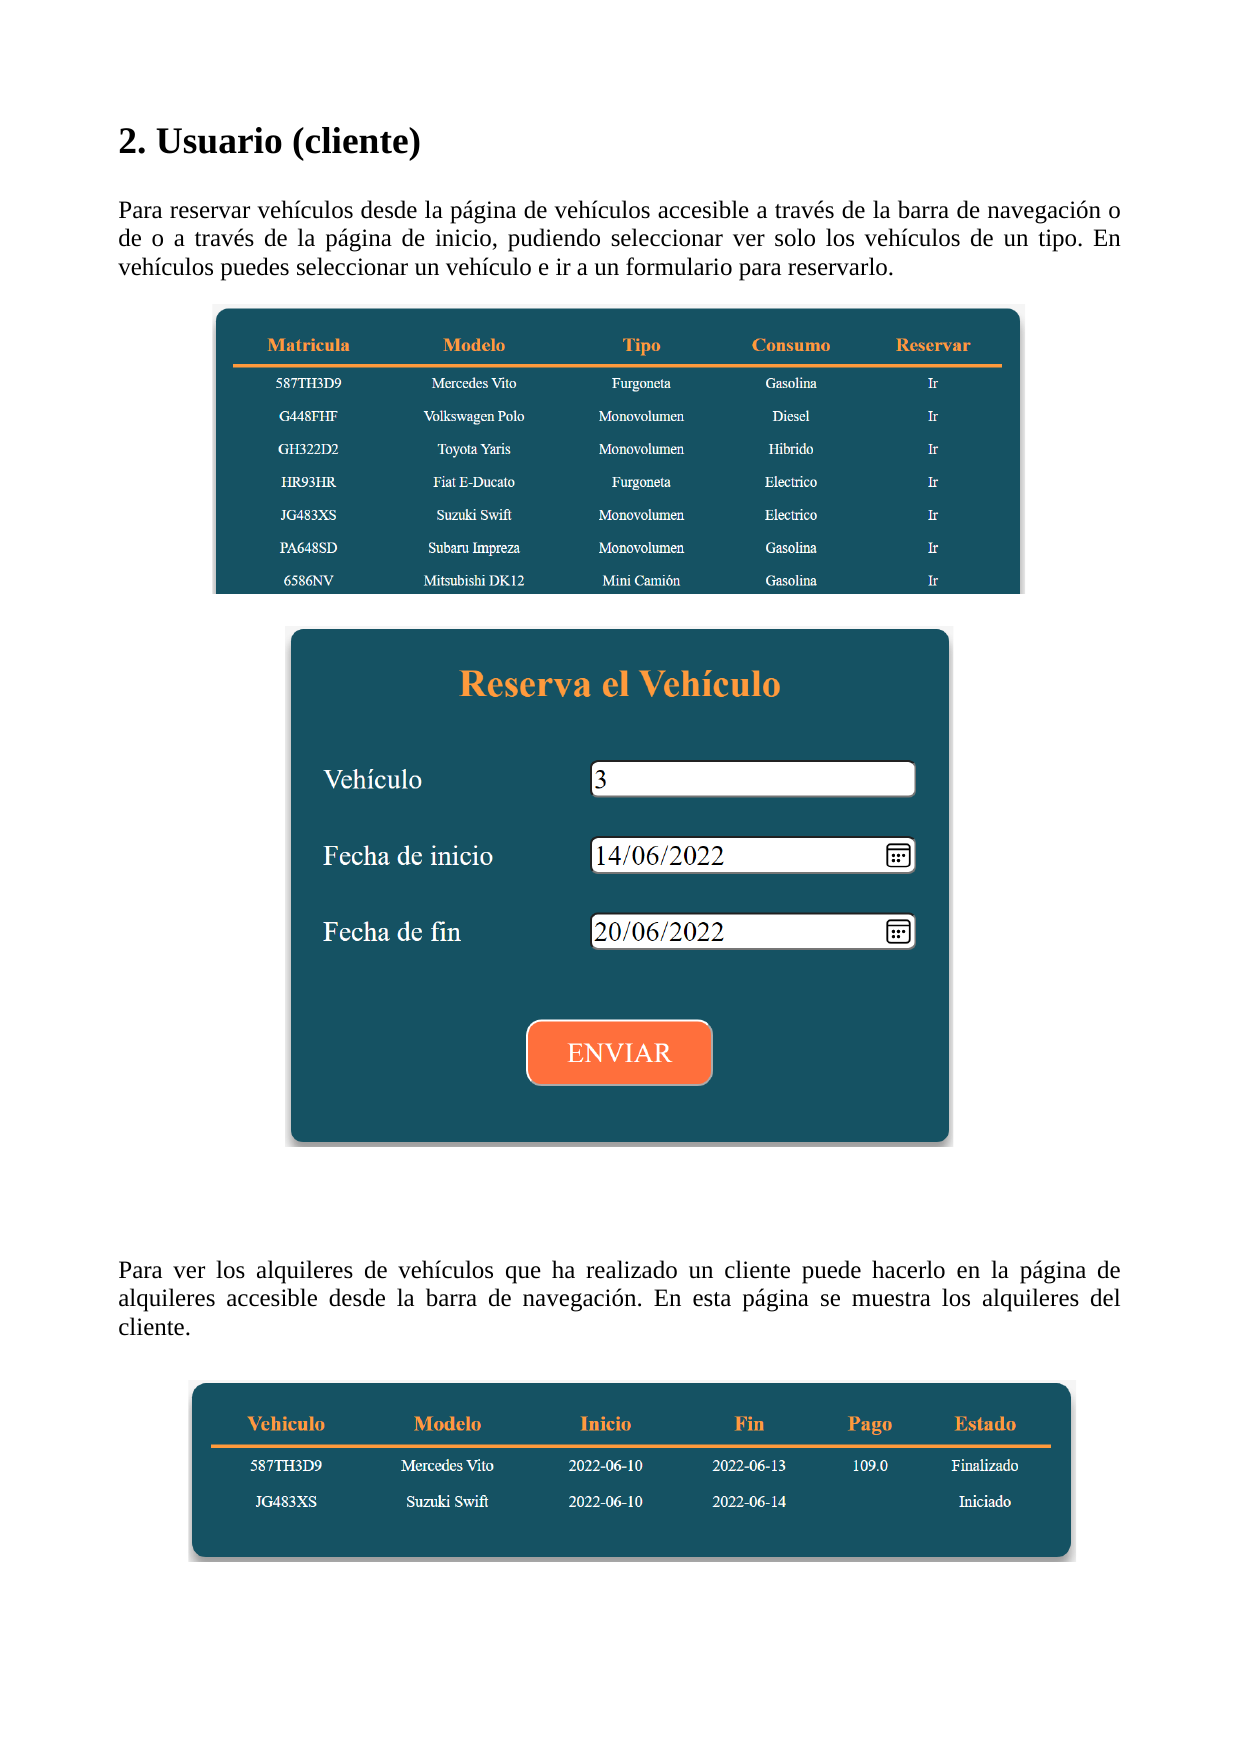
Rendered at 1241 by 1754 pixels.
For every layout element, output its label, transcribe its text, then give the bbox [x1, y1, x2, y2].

picture [188, 1380, 1077, 1562]
text Para reservar vehículos desde la página de vehículos accesible a través de la barra de navegación o de o a través de la página de inicio, pudiendo seleccionar ver solo los vehículos de un tipo. En vehículos puedes seleccionar un vehículo e ir a un formulario para reservarlo. [118, 195, 1122, 281]
text 2. Usuario (cliente) [118, 118, 1122, 161]
picture [212, 304, 1025, 594]
picture [285, 626, 954, 1147]
text Para ver los alquileres de vehículos que ha realizado un cliente puede hacerlo en la página de alquileres accesible desde la barra de navegación. En esta página se muestra los alquileres del cliente. [118, 1255, 1122, 1341]
